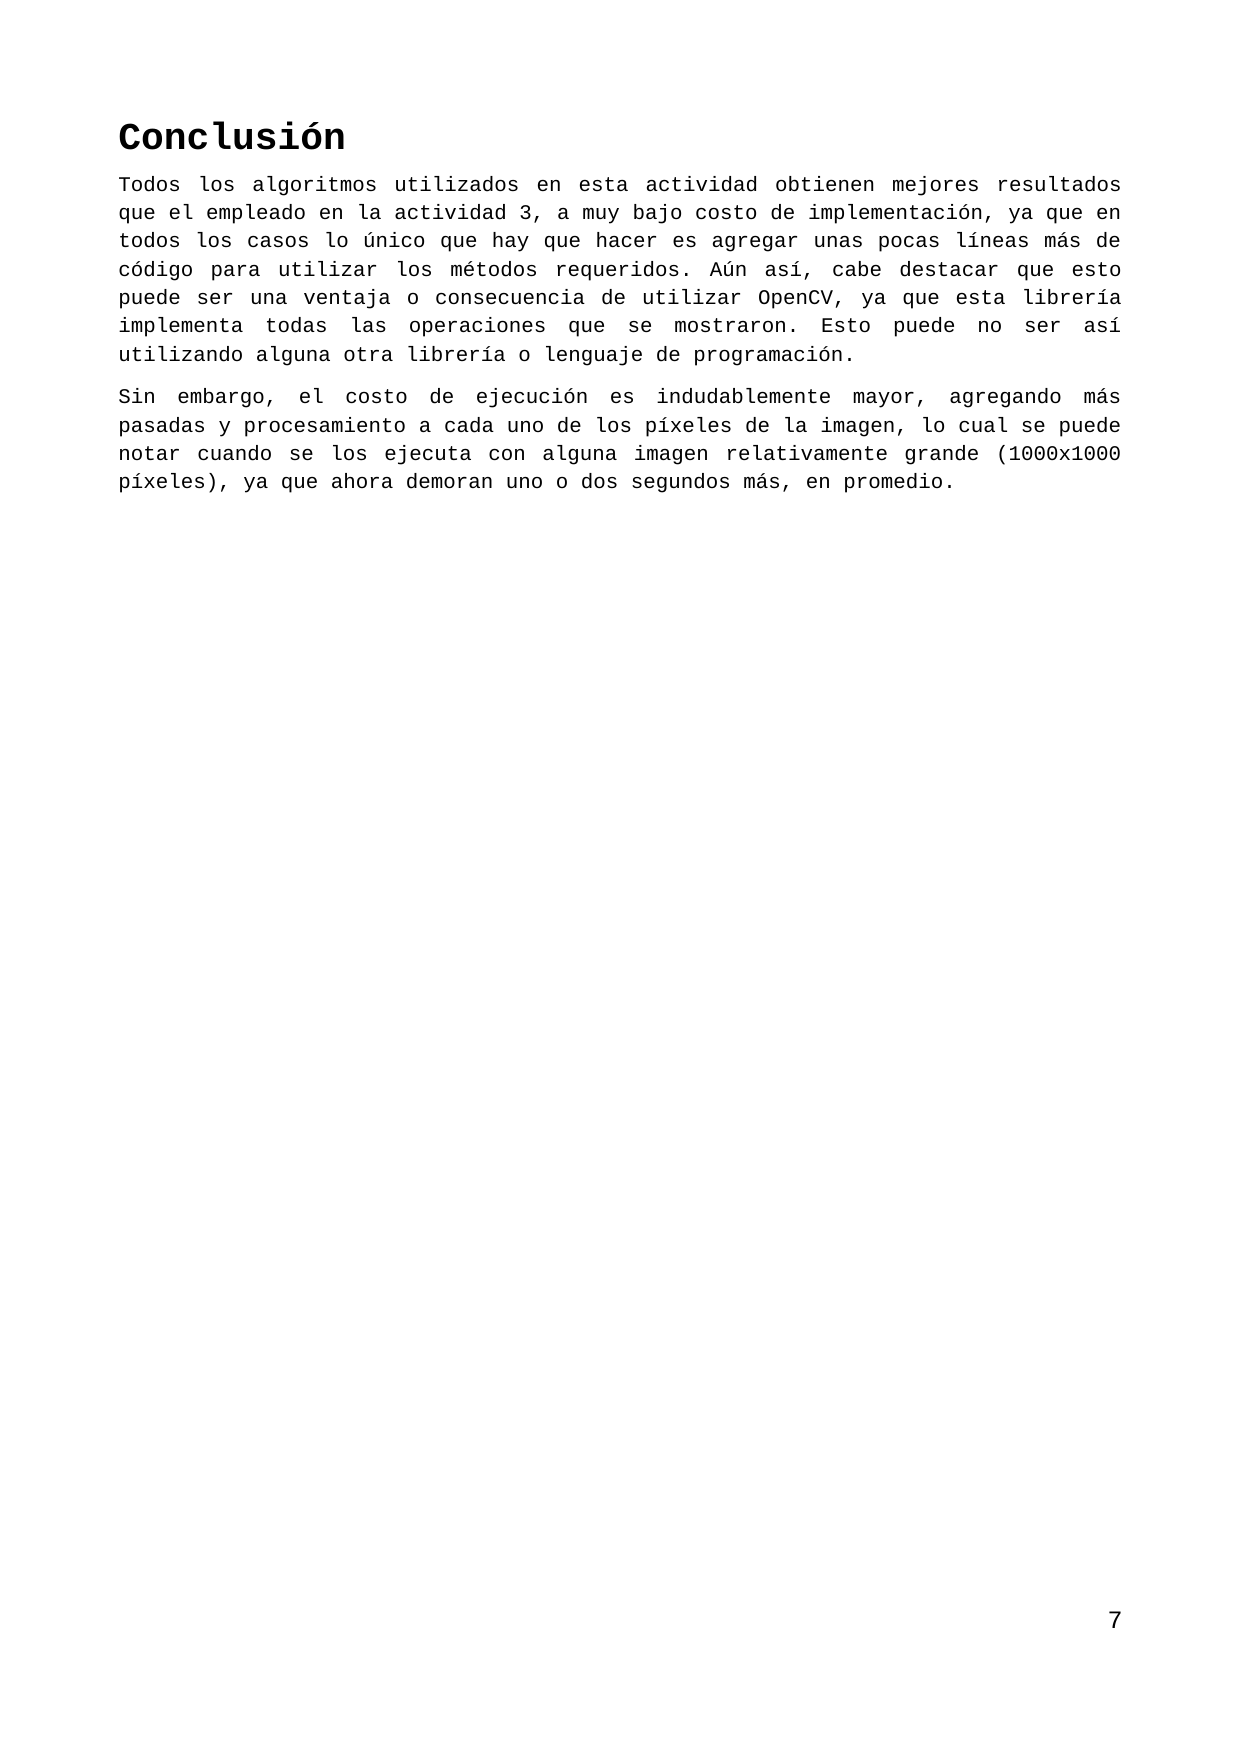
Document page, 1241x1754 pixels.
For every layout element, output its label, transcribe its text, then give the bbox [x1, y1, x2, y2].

subtitle Conclusión [118, 118, 1122, 161]
text Sin embargo, el costo de ejecución es indudablemente mayor, agregando más pasadas y procesamiento a cada uno de los píxeles de la imagen, lo cual se puede notar cuando se los ejecuta con alguna imagen relativamente grande (1000x1000 píxeles), ya que ahora demoran uno o dos segundos más, en promedio. [118, 386, 1122, 495]
text Todos los algoritmos utilizados en esta actividad obtienen mejores resultados que el empleado en la actividad 3, a muy bajo costo de implementación, ya que en todos los casos lo único que hay que hacer es agregar unas pocas líneas más de código para utilizar los métodos requeridos. Aún así, cabe destacar que esto puede ser una ventaja o consecuencia de utilizar OpenCV, ya que esta librería implementa todas las operaciones que se mostraron. Esto puede no ser así utilizando alguna otra librería o lenguaje de programación. [118, 173, 1122, 367]
